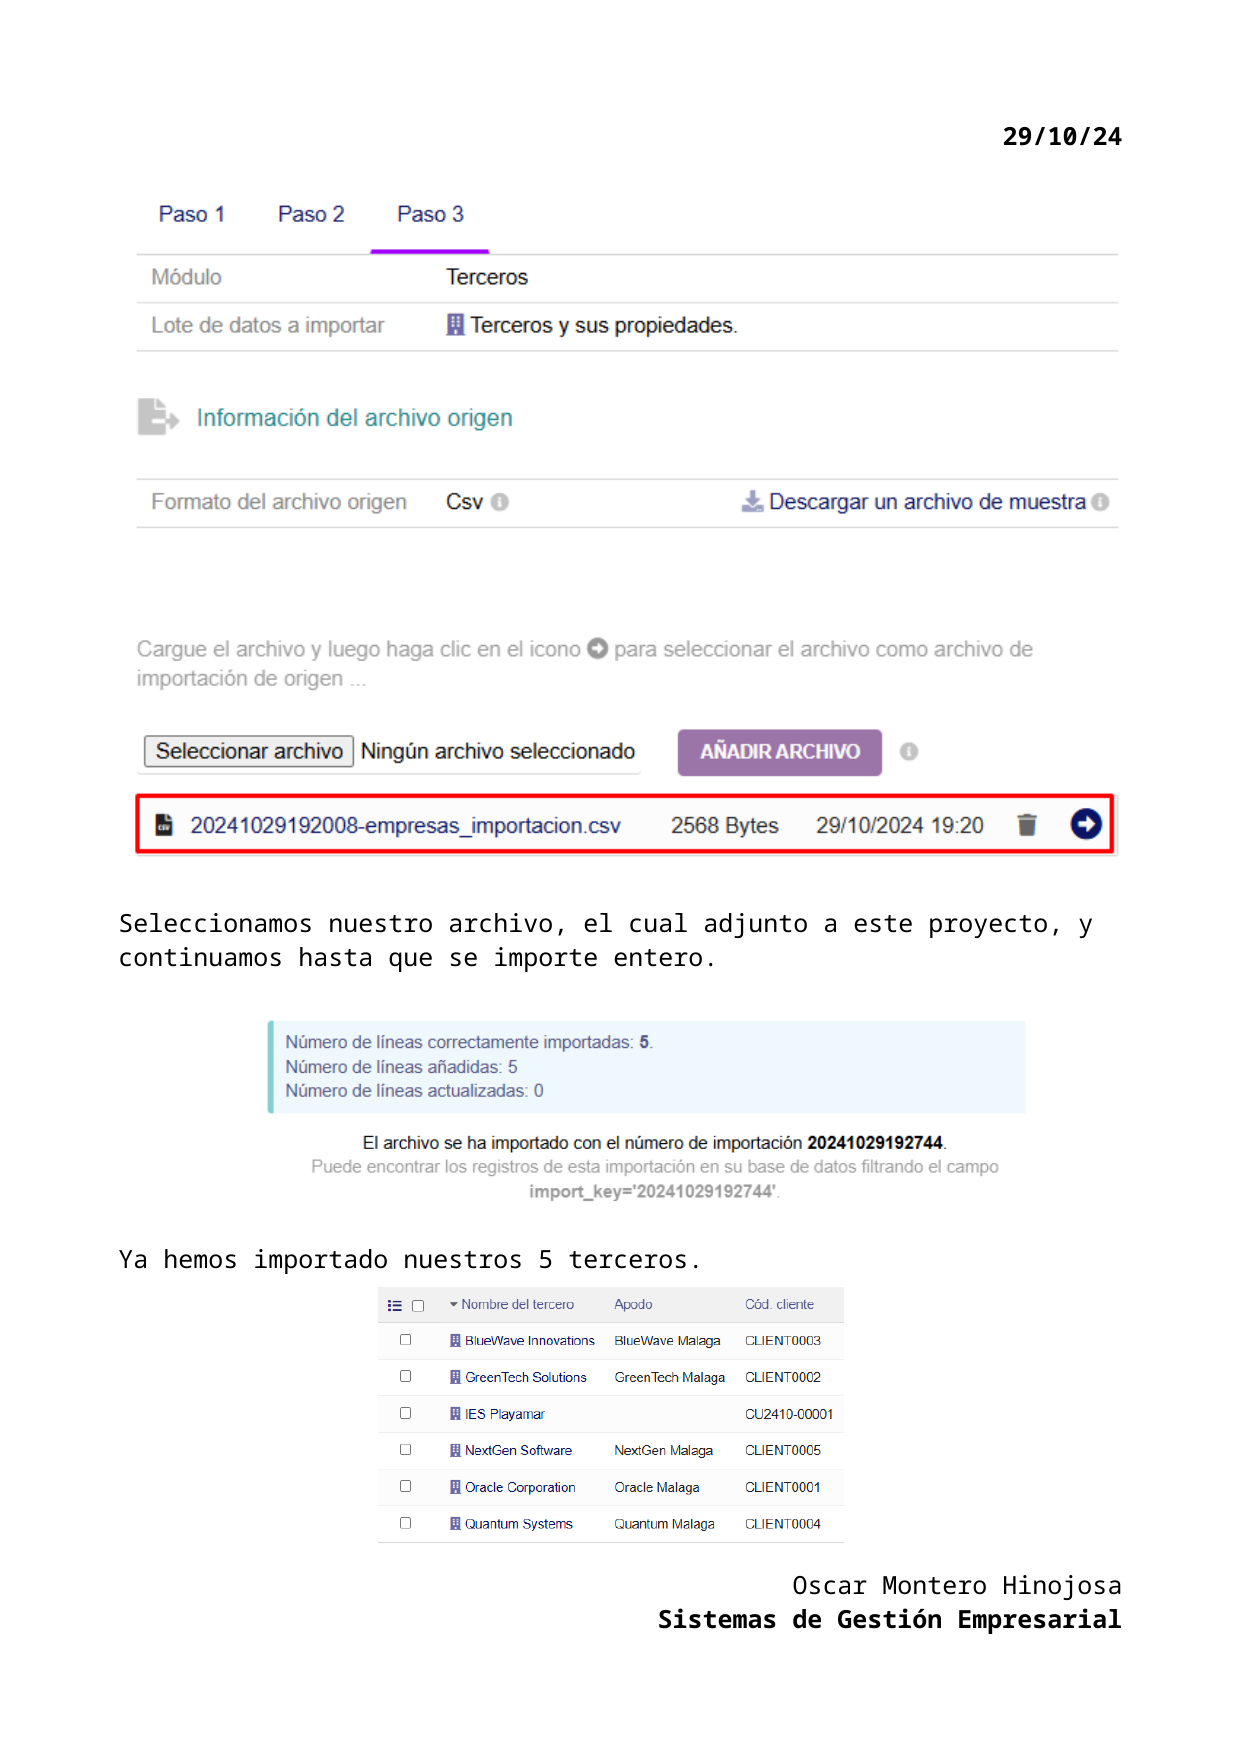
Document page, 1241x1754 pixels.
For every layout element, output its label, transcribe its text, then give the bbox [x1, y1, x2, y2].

picture [118, 184, 1123, 877]
picture [377, 1287, 844, 1545]
picture [263, 1002, 1026, 1213]
text Ya hemos importado nuestros 5 terceros. [118, 1241, 1122, 1275]
text Seleccionamos nuestro archivo, el cual adjunto a este proyecto, y continuamos hasta que se importe entero. [118, 905, 1122, 973]
